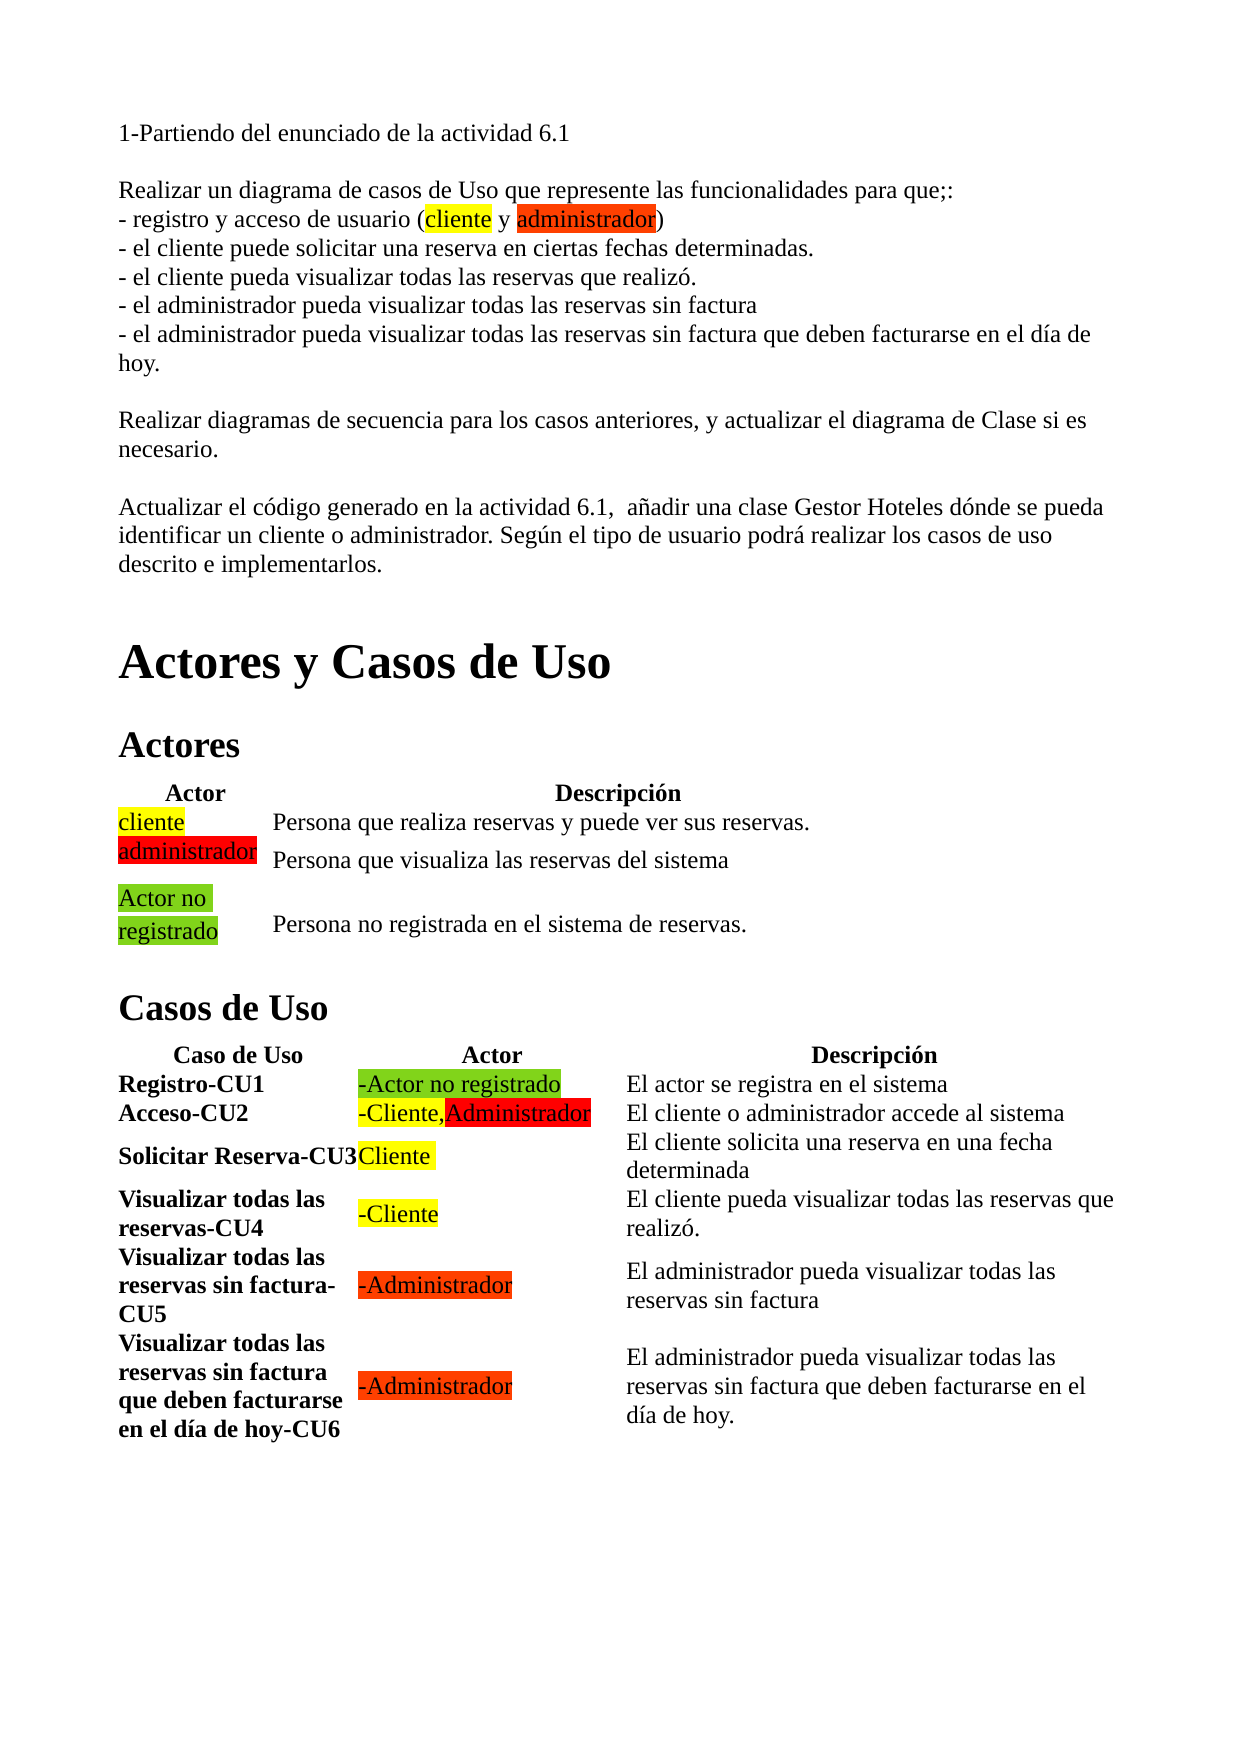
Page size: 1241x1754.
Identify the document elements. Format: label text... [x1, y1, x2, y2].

table_cell El cliente solicita una reserva en una fecha determinada [626, 1127, 1123, 1184]
table_cell Persona que visualiza las reservas del sistema [272, 836, 964, 883]
table_cell Visualizar todas las reservas-CU4 [118, 1184, 358, 1242]
table_header Caso de Uso [118, 1041, 358, 1069]
table_header Actor [358, 1041, 626, 1069]
table_cell -Administrador [358, 1242, 626, 1328]
table_cell -Actor no registrado [358, 1069, 626, 1098]
table_cell Persona no registrada en el sistema de reservas. [272, 884, 964, 964]
table_cell Persona que realiza reservas y puede ver sus reservas. [272, 807, 964, 836]
table_cell Registro-CU1 [118, 1069, 358, 1098]
table_header Actor [118, 778, 272, 807]
table_cell Solicitar Reserva-CU3 [118, 1127, 358, 1184]
table_header Descripción [626, 1041, 1123, 1069]
table_cell Visualizar todas las reservas sin factura que deben facturarse en el día de hoy-CU6 [118, 1328, 358, 1443]
subtitle Actores y Casos de Uso [118, 632, 1122, 689]
table_header Descripción [272, 778, 964, 807]
table_cell Acceso-CU2 [118, 1098, 358, 1127]
table_cell El actor se registra en el sistema [626, 1069, 1123, 1098]
table_cell -Cliente,Administrador [358, 1098, 626, 1127]
table_cell -Cliente [358, 1184, 626, 1242]
table_cell Actor no registrado [118, 884, 272, 964]
table_cell -Administrador [358, 1328, 626, 1443]
text 1-Partiendo del enunciado de la actividad 6.1 Realizar un diagrama de casos de Uso que represente las funcionalidades para que;: - registro y acceso de usuario (cliente y administrador) - el cliente puede solicitar una reserva en ciertas fechas determinadas. - el cliente pueda visualizar todas las reservas que realizó. - el administrador pueda visualizar todas las reservas sin factura - el administrador pueda visualizar todas las reservas sin factura que deben facturarse en el día de hoy. Realizar diagramas de secuencia para los casos anteriores, y actualizar el diagrama de Clase si es necesario. Actualizar el código generado en la actividad 6.1, añadir una clase Gestor Hoteles dónde se pueda identificar un cliente o administrador. Según el tipo de usuario podrá realizar los casos de uso descrito e implementarlos. [118, 118, 1122, 578]
subtitle Actores [118, 723, 1122, 766]
table_cell administrador [118, 836, 272, 883]
table_cell Cliente [358, 1127, 626, 1184]
table_cell El administrador pueda visualizar todas las reservas sin factura que deben facturarse en el día de hoy. [626, 1328, 1123, 1443]
table_cell El cliente pueda visualizar todas las reservas que realizó. [626, 1184, 1123, 1242]
table_cell El administrador pueda visualizar todas las reservas sin factura [626, 1242, 1123, 1328]
table_cell cliente [118, 807, 272, 836]
table_cell Visualizar todas las reservas sin factura-CU5 [118, 1242, 358, 1328]
subtitle Casos de Uso [118, 985, 1122, 1028]
table_cell El cliente o administrador accede al sistema [626, 1098, 1123, 1127]
